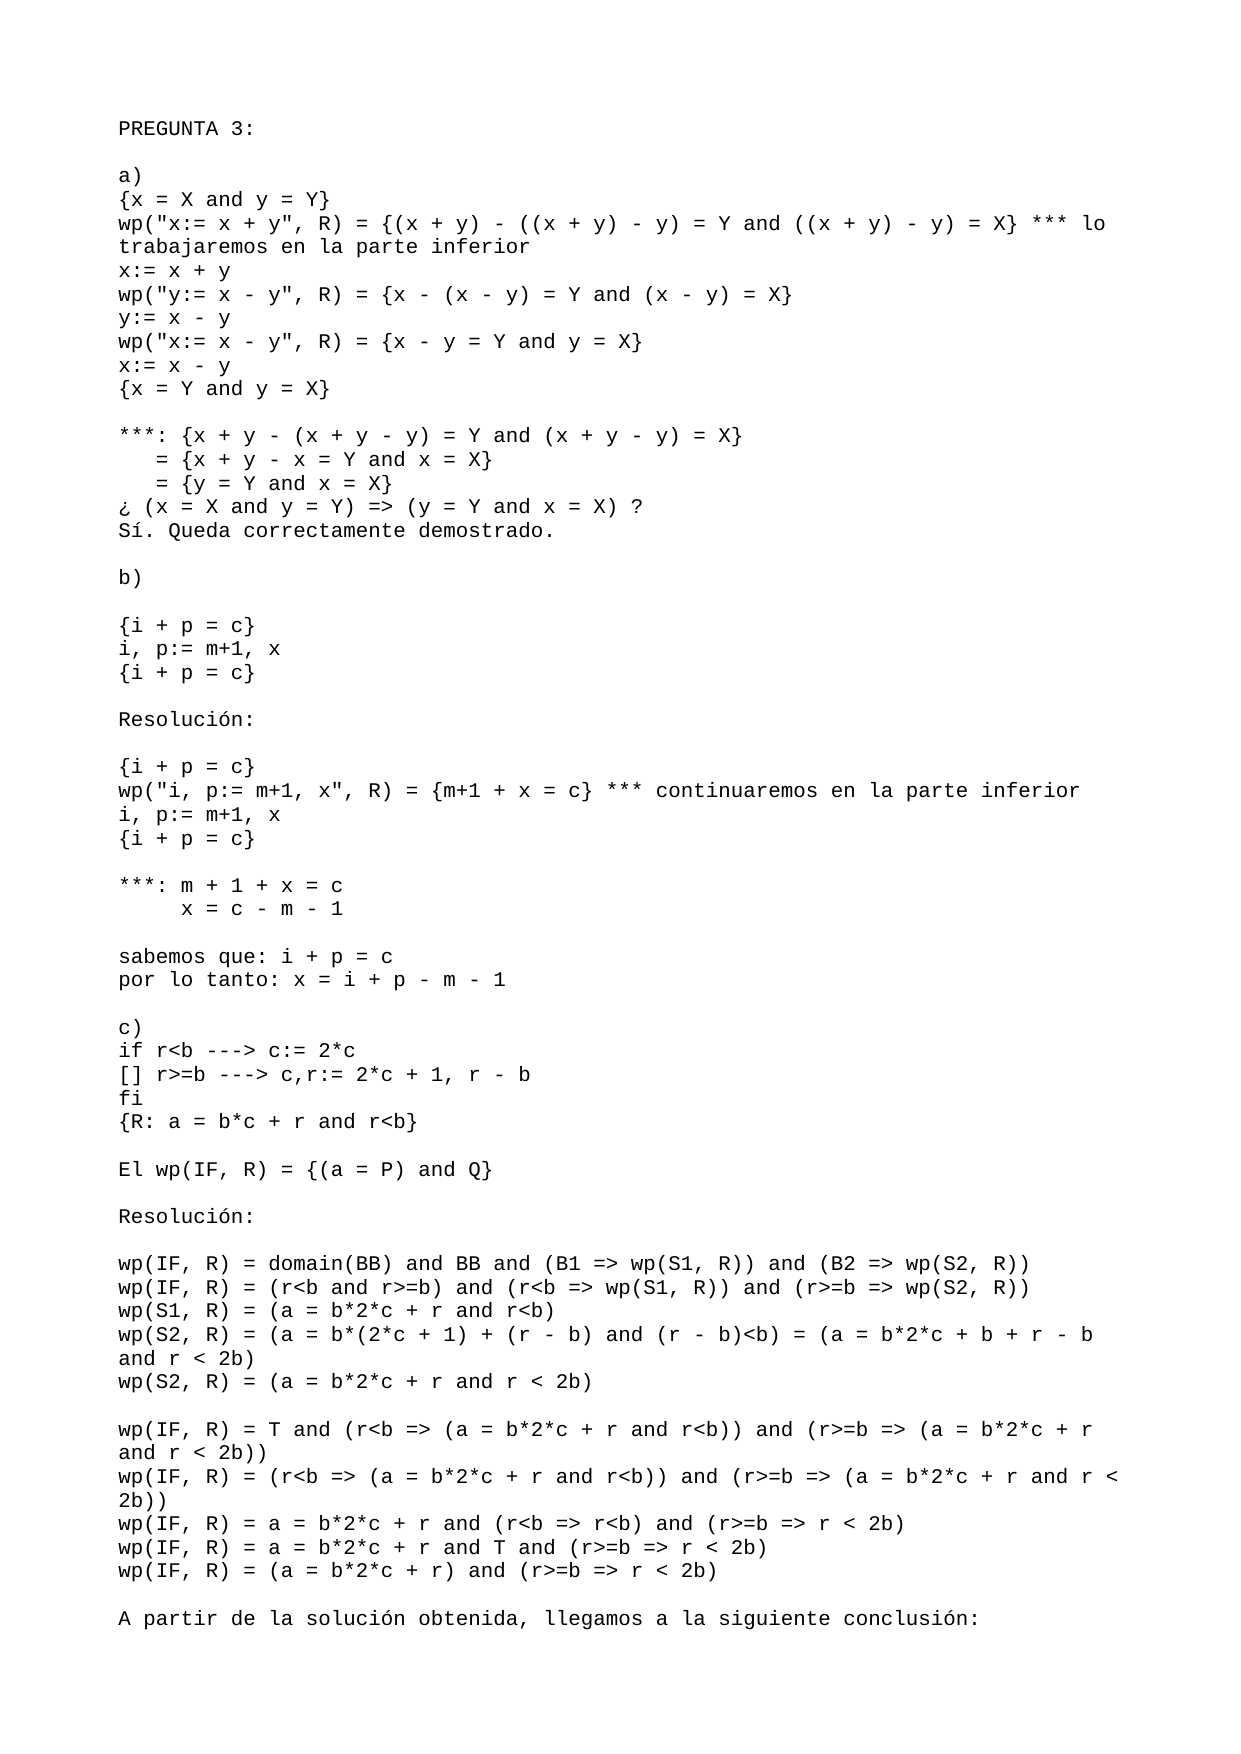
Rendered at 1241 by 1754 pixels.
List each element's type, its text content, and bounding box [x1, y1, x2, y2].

text wp(IF, R) = T and (r<b => (a = b*2*c + r and r<b)) and (r>=b => (a = b*2*c + r and r < 2b)) [118, 1419, 1122, 1466]
text El wp(IF, R) = {(a = P) and Q} [118, 1158, 1122, 1182]
text c) [118, 1017, 1122, 1040]
text Resolución: [118, 1206, 1122, 1229]
text y:= x - y [118, 307, 1122, 331]
text wp("x:= x + y", R) = {(x + y) - ((x + y) - y) = Y and ((x + y) - y) = X} *** lo trabajaremos en la parte inferior [118, 213, 1122, 260]
text wp(IF, R) = domain(BB) and BB and (B1 => wp(S1, R)) and (B2 => wp(S2, R)) [118, 1253, 1122, 1277]
text [] r>=b ---> c,r:= 2*c + 1, r - b [118, 1064, 1122, 1088]
text por lo tanto: x = i + p - m - 1 [118, 969, 1122, 993]
text i, p:= m+1, x [118, 638, 1122, 662]
text {R: a = b*c + r and r<b} [118, 1111, 1122, 1135]
text wp(IF, R) = (r<b => (a = b*2*c + r and r<b)) and (r>=b => (a = b*2*c + r and r < 2b)) [118, 1466, 1122, 1513]
text = {y = Y and x = X} [118, 473, 1122, 496]
text wp(S2, R) = (a = b*2*c + r and r < 2b) [118, 1371, 1122, 1395]
text {i + p = c} [118, 615, 1122, 638]
text if r<b ---> c:= 2*c [118, 1040, 1122, 1064]
text wp(IF, R) = a = b*2*c + r and T and (r>=b => r < 2b) [118, 1537, 1122, 1561]
text wp(IF, R) = (r<b and r>=b) and (r<b => wp(S1, R)) and (r>=b => wp(S2, R)) [118, 1277, 1122, 1300]
text x:= x - y [118, 354, 1122, 378]
text wp("y:= x - y", R) = {x - (x - y) = Y and (x - y) = X} [118, 284, 1122, 307]
text {x = X and y = Y} [118, 189, 1122, 213]
text sabemos que: i + p = c [118, 946, 1122, 969]
text a) [118, 165, 1122, 189]
text {i + p = c} [118, 757, 1122, 780]
text wp(S2, R) = (a = b*(2*c + 1) + (r - b) and (r - b)<b) = (a = b*2*c + b + r - b and r < 2b) [118, 1324, 1122, 1371]
text wp(IF, R) = (a = b*2*c + r) and (r>=b => r < 2b) [118, 1561, 1122, 1584]
text ***: m + 1 + x = c [118, 875, 1122, 898]
text wp("x:= x - y", R) = {x - y = Y and y = X} [118, 331, 1122, 354]
text fi [118, 1088, 1122, 1111]
text ¿ (x = X and y = Y) => (y = Y and x = X) ? [118, 496, 1122, 520]
text Resolución: [118, 709, 1122, 733]
text = {x + y - x = Y and x = X} [118, 449, 1122, 473]
text {x = Y and y = X} [118, 378, 1122, 402]
text x = c - m - 1 [118, 898, 1122, 922]
text wp("i, p:= m+1, x", R) = {m+1 + x = c} *** continuaremos en la parte inferior [118, 780, 1122, 804]
text wp(S1, R) = (a = b*2*c + r and r<b) [118, 1300, 1122, 1324]
text PREGUNTA 3: [118, 118, 1122, 142]
text {i + p = c} [118, 662, 1122, 686]
text Sí. Queda correctamente demostrado. [118, 520, 1122, 544]
text A partir de la solución obtenida, llegamos a la siguiente conclusión: [118, 1608, 1122, 1631]
text ***: {x + y - (x + y - y) = Y and (x + y - y) = X} [118, 426, 1122, 449]
text wp(IF, R) = a = b*2*c + r and (r<b => r<b) and (r>=b => r < 2b) [118, 1513, 1122, 1537]
text b) [118, 567, 1122, 591]
text x:= x + y [118, 260, 1122, 284]
text i, p:= m+1, x [118, 804, 1122, 827]
text {i + p = c} [118, 827, 1122, 851]
